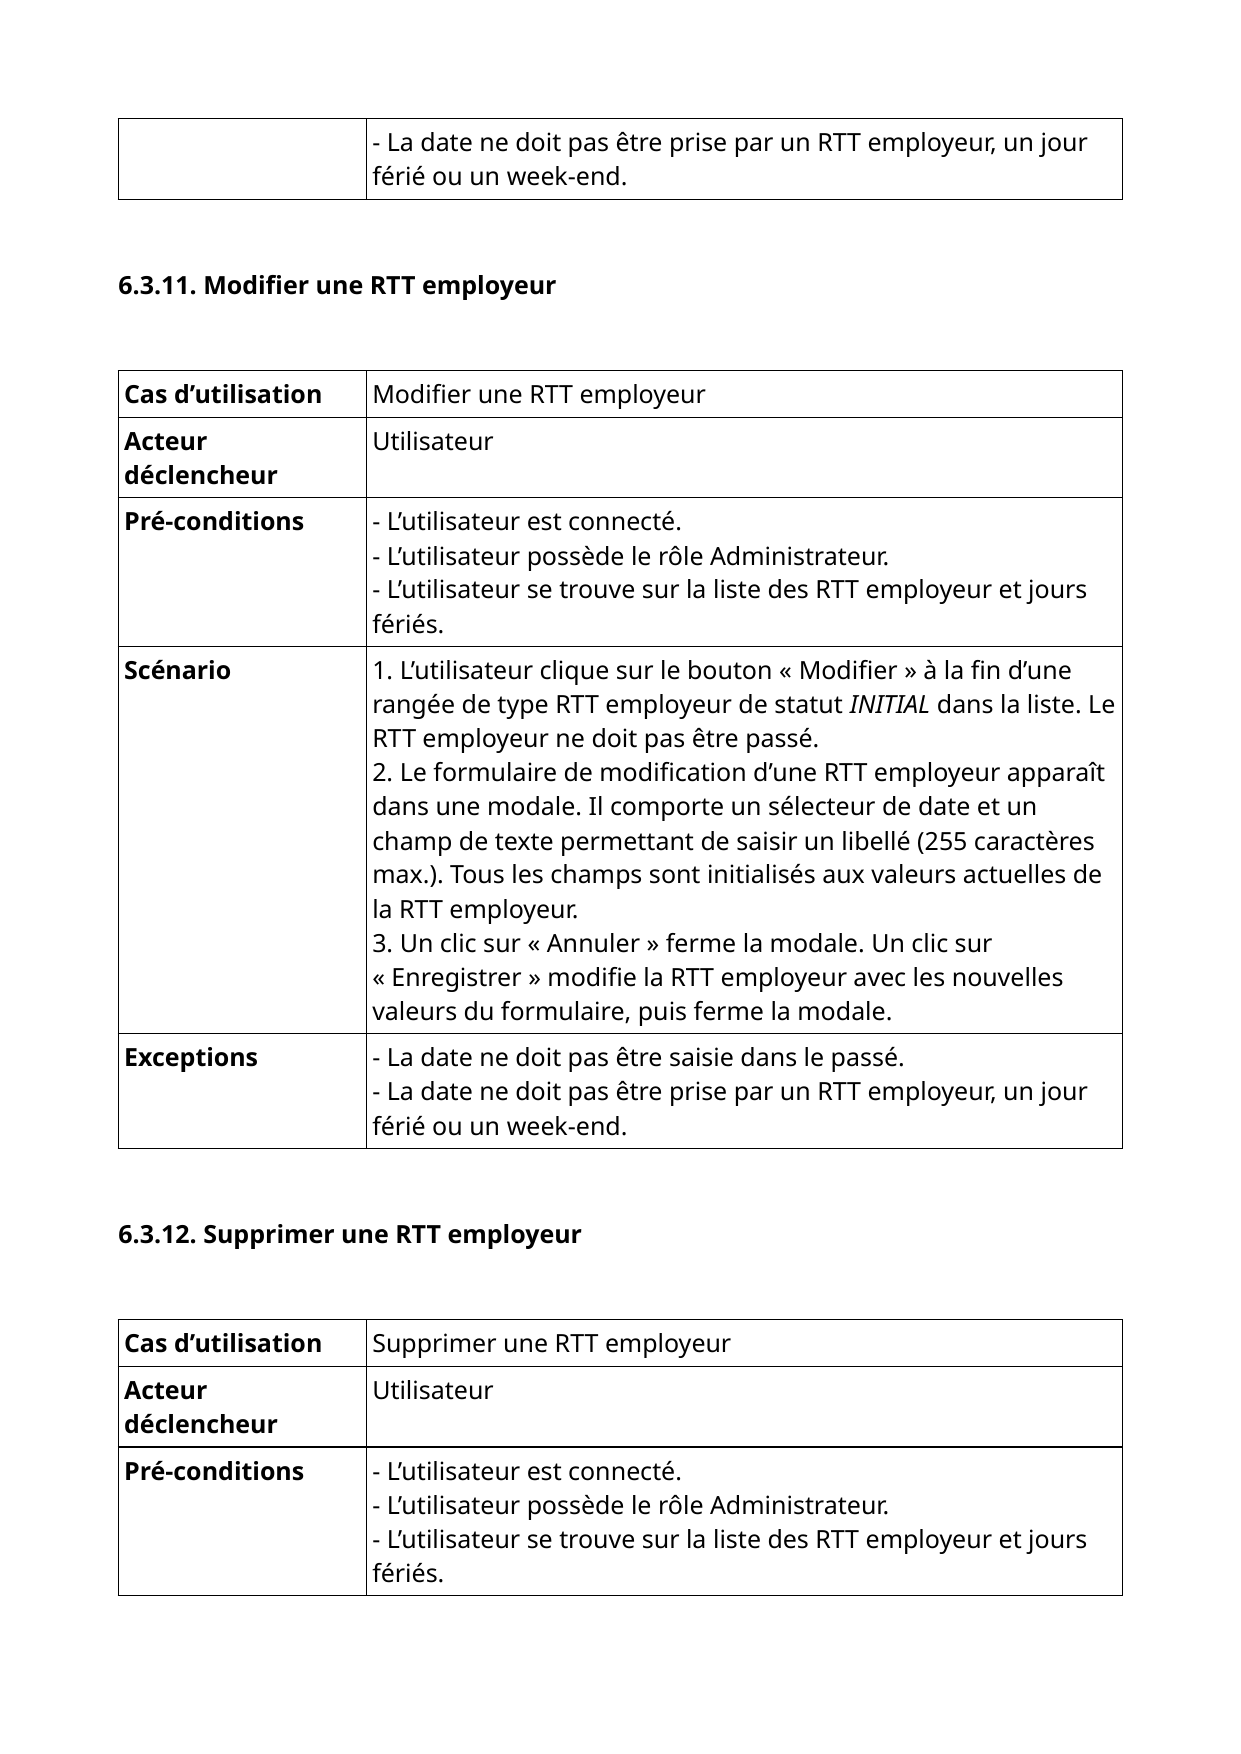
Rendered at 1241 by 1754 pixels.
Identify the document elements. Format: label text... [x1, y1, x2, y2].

table_cell Exceptions [119, 1034, 366, 1148]
table_header Modifier une RTT employeur [367, 371, 1122, 417]
text 6.3.12. Supprimer une RTT employeur [118, 1217, 1122, 1251]
table_header Supprimer une RTT employeur [367, 1320, 1122, 1366]
table_header Cas d’utilisation [119, 1320, 366, 1366]
table_cell - La date ne doit pas être prise par un RTT employeur, un jour férié ou un week-end. [367, 119, 1122, 199]
table_cell Acteur déclencheur [119, 1367, 366, 1446]
table_cell - L’utilisateur est connecté. - L’utilisateur possède le rôle Administrateur. - L’utilisateur se trouve sur la liste des RTT employeur et jours fériés. [367, 1448, 1122, 1595]
table_cell - La date ne doit pas être saisie dans le passé. - La date ne doit pas être prise par un RTT employeur, un jour férié ou un week-end. [367, 1034, 1122, 1148]
table_header Cas d’utilisation [119, 371, 366, 417]
table_cell Acteur déclencheur [119, 418, 366, 497]
table_cell Scénario [119, 647, 366, 1033]
table_cell [119, 119, 366, 199]
table_cell - L’utilisateur est connecté. - L’utilisateur possède le rôle Administrateur. - L’utilisateur se trouve sur la liste des RTT employeur et jours fériés. [367, 498, 1122, 646]
table_cell Pré-conditions [119, 1448, 366, 1595]
text 6.3.11. Modifier une RTT employeur [118, 268, 1122, 302]
table_cell 1. L’utilisateur clique sur le bouton « Modifier » à la fin d’une rangée de type RTT employeur de statut INITIAL dans la liste. Le RTT employeur ne doit pas être passé. 2. Le formulaire de modification d’une RTT employeur apparaît dans une modale. Il comporte un sélecteur de date et un champ de texte permettant de saisir un libellé (255 caractères max.). Tous les champs sont initialisés aux valeurs actuelles de la RTT employeur. 3. Un clic sur « Annuler » ferme la modale. Un clic sur « Enregistrer » modifie la RTT employeur avec les nouvelles valeurs du formulaire, puis ferme la modale. [367, 647, 1122, 1033]
table_cell Utilisateur [367, 1367, 1122, 1446]
table_cell Utilisateur [367, 418, 1122, 497]
table_cell Pré-conditions [119, 498, 366, 646]
